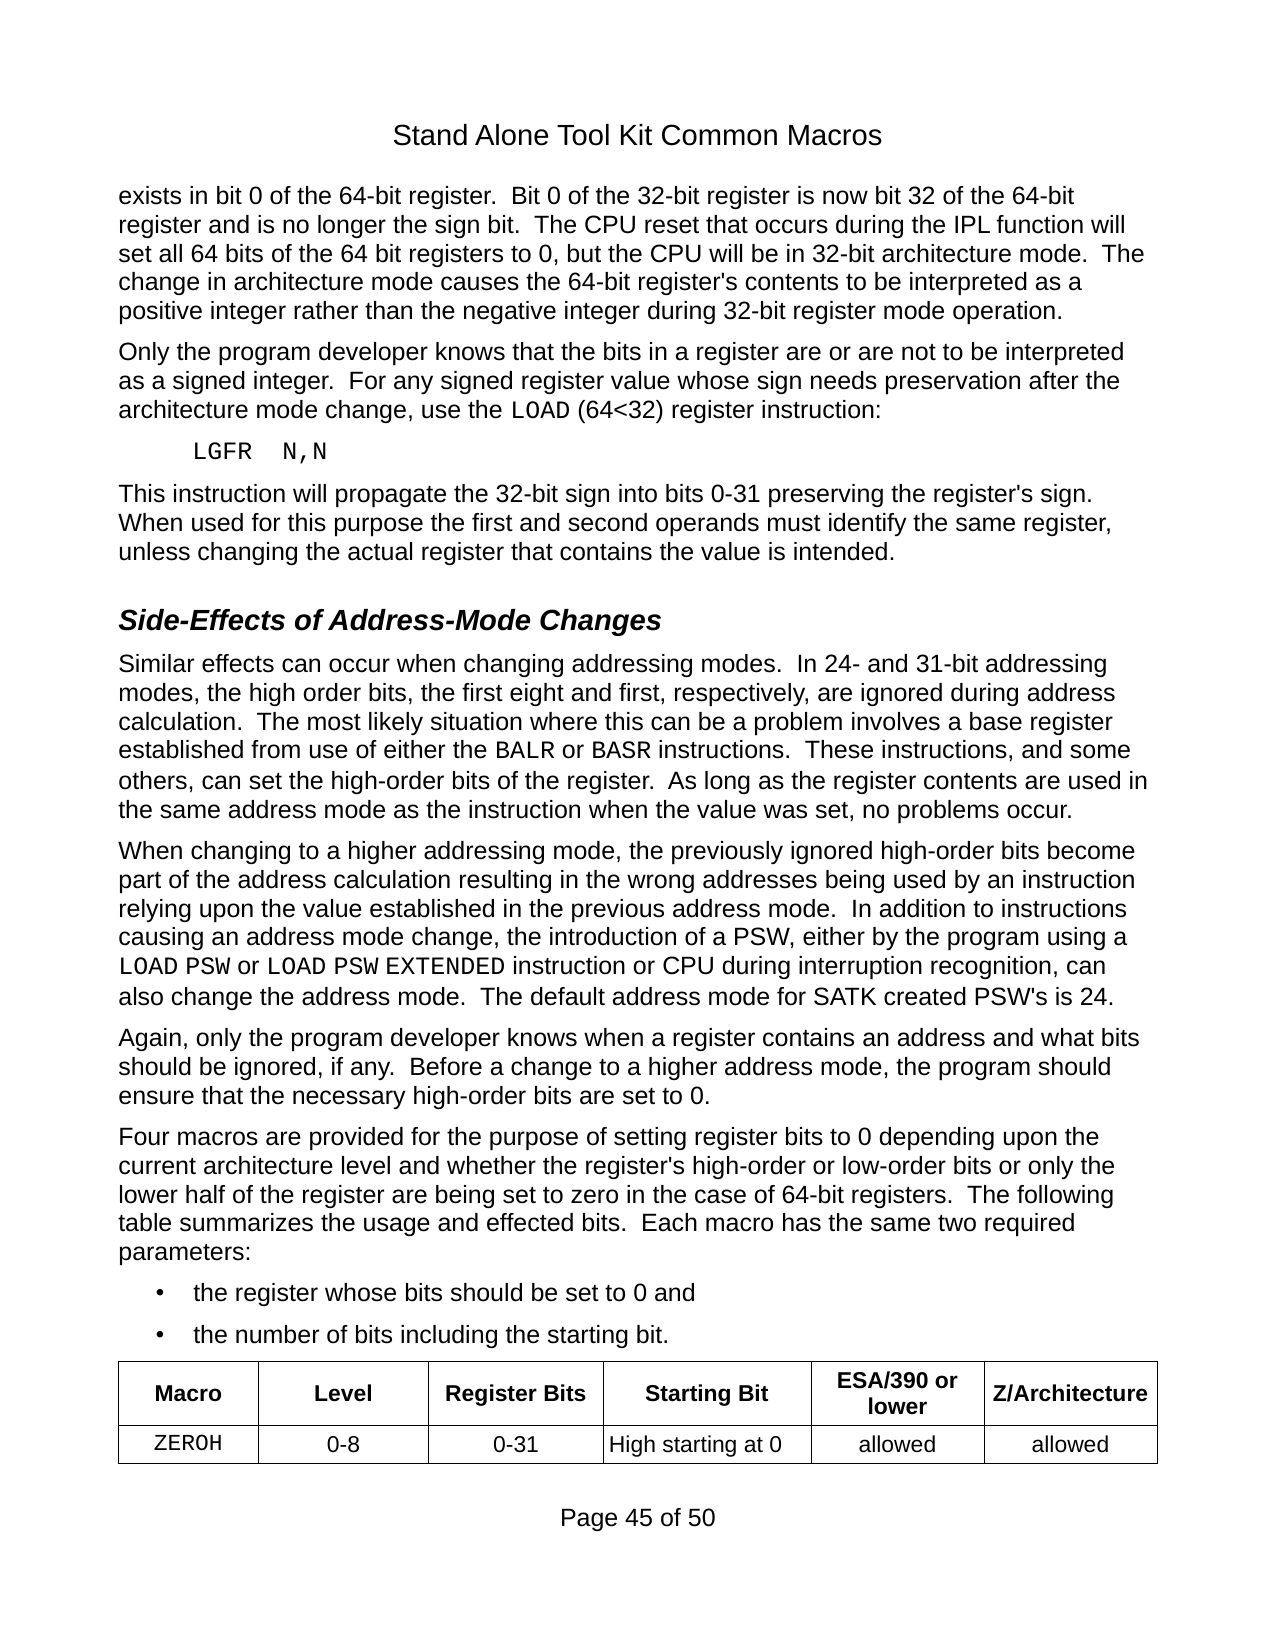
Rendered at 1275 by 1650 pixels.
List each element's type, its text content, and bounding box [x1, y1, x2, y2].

subtitle Side-Effects of Address-Mode Changes [118, 603, 1157, 636]
list the number of bits including the starting bit. [156, 1320, 1157, 1348]
table_header Z/Architecture [985, 1362, 1157, 1425]
table_cell High starting at 0 [604, 1426, 811, 1463]
text Only the program developer knows that the bits in a register are or are not to be interpreted as a signed integer. For any signed register value whose sign needs preservation after the architecture mode change, use the LOAD (64<32) register instruction: [118, 337, 1157, 426]
table_cell allowed [985, 1426, 1157, 1463]
table_cell 0-31 [429, 1426, 603, 1463]
table_header Macro [119, 1362, 258, 1425]
text exists in bit 0 of the 64-bit register. Bit 0 of the 32-bit register is now bit 32 of the 64-bit register and is no longer the sign bit. The CPU reset that occurs during the IPL function will set all 64 bits of the 64 bit registers to 0, but the CPU will be in 32-bit architecture mode. The change in architecture mode causes the 64-bit register's contents to be interpreted as a positive integer rather than the negative integer during 32-bit register mode operation. [118, 181, 1157, 325]
text Again, only the program developer knows when a register contains an address and what bits should be ignored, if any. Before a change to a higher address mode, the program should ensure that the necessary high-order bits are set to 0. [118, 1023, 1157, 1109]
table_header ESA/390 or lower [812, 1362, 984, 1425]
table_cell ZEROH [119, 1426, 258, 1463]
text LGFR N,N [192, 438, 1157, 467]
text This instruction will propagate the 32-bit sign into bits 0-31 preserving the register's sign. When used for this purpose the first and second operands must identify the same register, unless changing the actual register that contains the value is intended. [118, 479, 1157, 565]
text Similar effects can occur when changing addressing modes. In 24- and 31-bit addressing modes, the high order bits, the first eight and first, respectively, are ignored during address calculation. The most likely situation where this can be a problem involves a base register established from use of either the BALR or BASR instructions. These instructions, and some others, can set the high-order bits of the register. As long as the register contents are used in the same address mode as the instruction when the value was set, no problems occur. [118, 649, 1157, 824]
text Four macros are provided for the purpose of setting register bits to 0 depending upon the current architecture level and whether the register's high-order or low-order bits or only the lower half of the register are being set to zero in the case of 64-bit registers. The following table summarizes the usage and effected bits. Each macro has the same two required parameters: [118, 1122, 1157, 1266]
table_header Starting Bit [604, 1362, 811, 1425]
table_header Level [259, 1362, 428, 1425]
text When changing to a higher addressing mode, the previously ignored high-order bits become part of the address calculation resulting in the wrong addresses being used by an instruction relying upon the value established in the previous address mode. In addition to instructions causing an address mode change, the introduction of a PSW, either by the program using a LOAD PSW or LOAD PSW EXTENDED instruction or CPU during interruption recognition, can also change the address mode. The default address mode for SATK created PSW's is 24. [118, 836, 1157, 1011]
list the register whose bits should be set to 0 and [156, 1278, 1157, 1307]
table_header Register Bits [429, 1362, 603, 1425]
table_cell allowed [812, 1426, 984, 1463]
table_cell 0-8 [259, 1426, 428, 1463]
